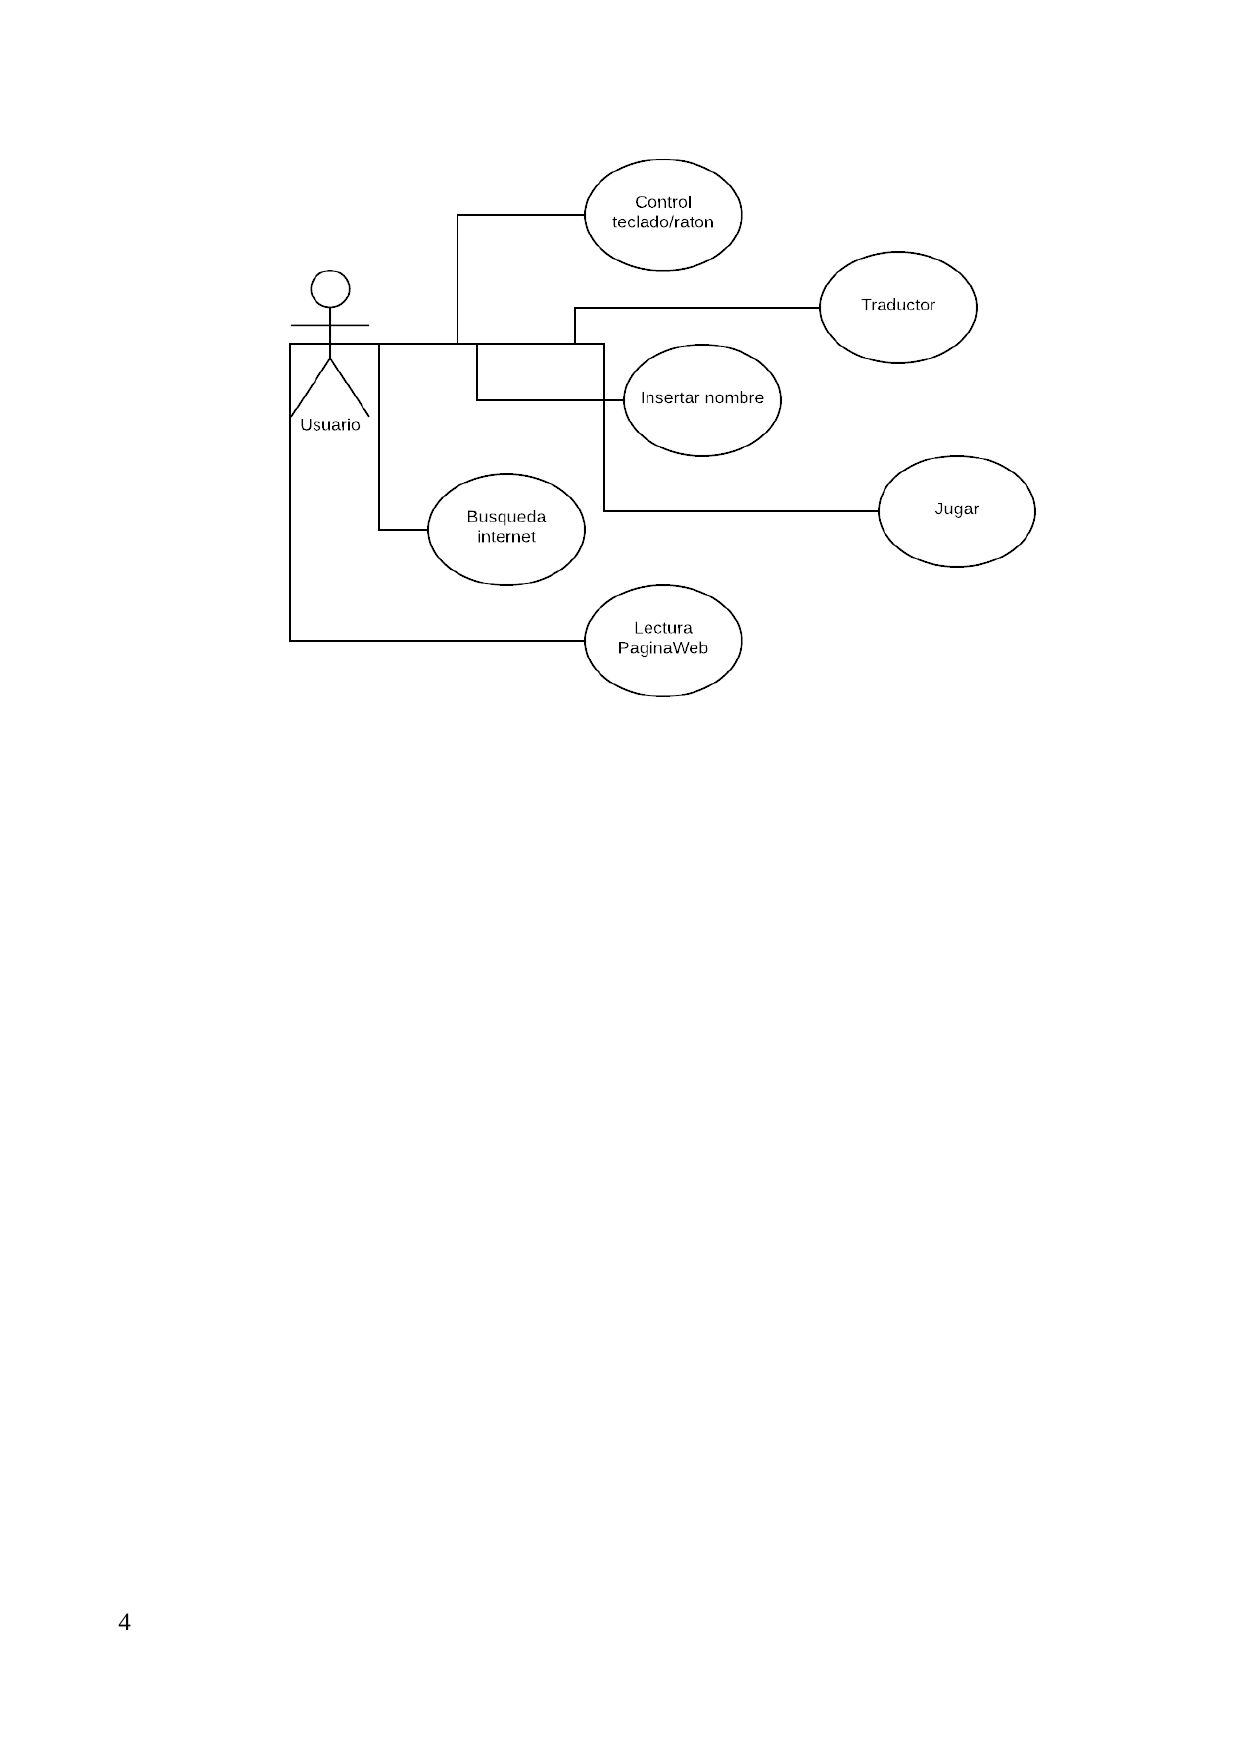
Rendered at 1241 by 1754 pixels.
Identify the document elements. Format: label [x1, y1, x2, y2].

picture [173, 122, 1074, 733]
